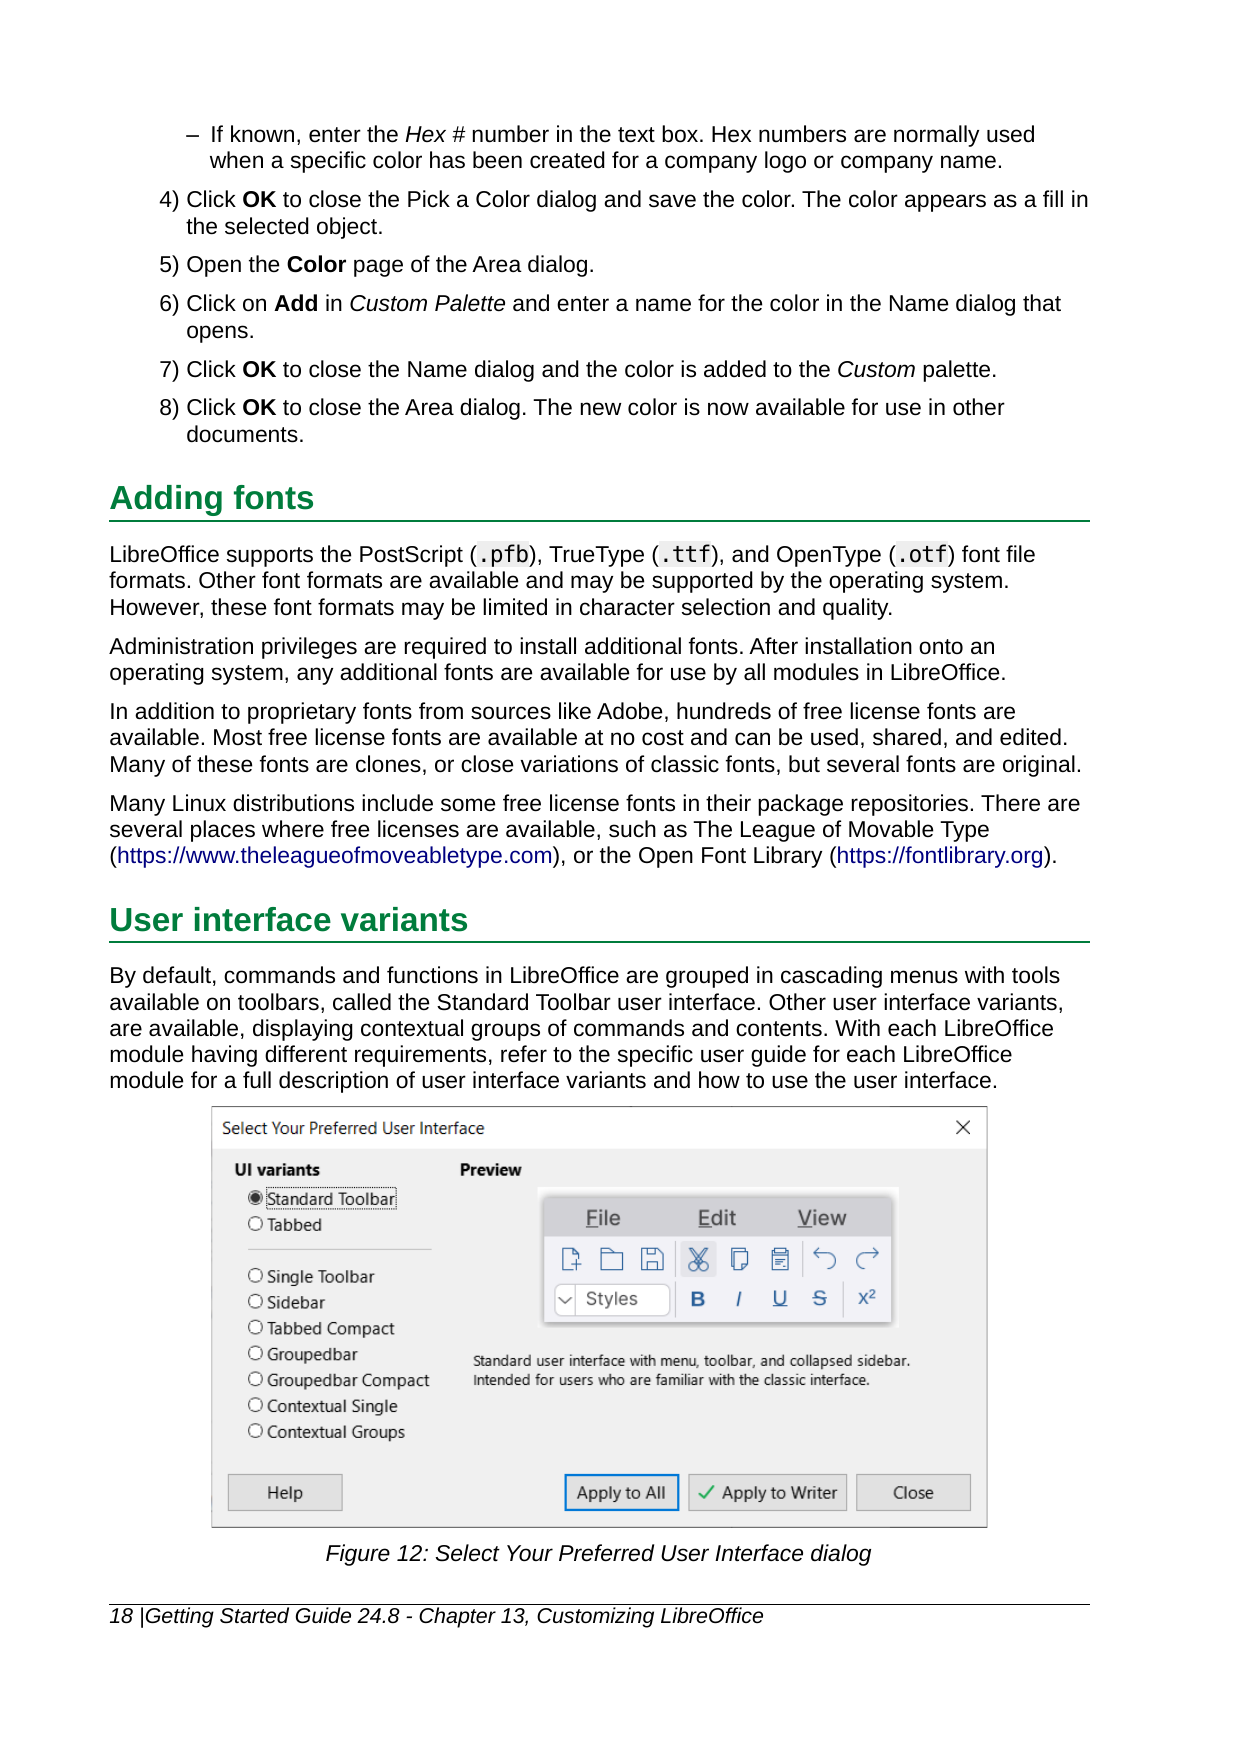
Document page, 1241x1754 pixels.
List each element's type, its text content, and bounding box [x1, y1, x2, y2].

subtitle Adding fonts [109, 478, 1090, 520]
list Click OK to close the Name dialog and the color is added to the Custom palette. [186, 356, 1090, 382]
list If known, enter the Hex # number in the text box. Hex numbers are normally used when a specific color has been created for a company logo or company name. [186, 121, 1090, 174]
list Open the Color page of the Area dialog. [186, 251, 1090, 278]
picture [211, 1106, 988, 1528]
subtitle User interface variants [109, 900, 1090, 941]
text Figure 12: Select Your Preferred User Interface dialog [211, 1540, 987, 1567]
text By default, commands and functions in LibreOffice are grouped in cascading menus with tools available on toolbars, called the Standard Toolbar user interface. Other user interface variants, are available, displaying contextual groups of commands and contents. With each LibreOffice module having different requirements, refer to the specific user guide for each LibreOffice module for a full description of user interface variants and how to use the user interface. [109, 962, 1090, 1094]
list Click OK to close the Pick a Color dialog and save the color. The color appears as a fill in the selected object. [186, 186, 1090, 239]
list Click on Add in Custom Palette and enter a name for the color in the Name dialog that opens. [186, 290, 1090, 343]
text Administration privileges are required to install additional fonts. After installation onto an operating system, any additional fonts are available for use by all modules in LibreOffice. [109, 633, 1090, 685]
text Many Linux distributions include some free license fonts in their package repositories. There are several places where free licenses are available, such as The League of Movable Type (https://www.theleagueofmoveabletype.com), or the Open Font Library (https://fontlibrary.org). [109, 789, 1090, 868]
text In addition to proprietary fonts from sources like Adobe, hundreds of free license fonts are available. Most free license fonts are available at no cost and can be used, shared, and edited. Many of these fonts are clones, or close variations of classic fonts, but several fonts are original. [109, 698, 1090, 777]
list Click OK to close the Area dialog. The new color is now available for use in other documents. [186, 394, 1090, 447]
text LibreOffice supports the PostScript (.pfb), TrueType (.ttf), and OpenType (.otf) font file formats. Other font formats are available and may be supported by the operating system. However, these font formats may be limited in character selection and quality. [109, 541, 1090, 620]
